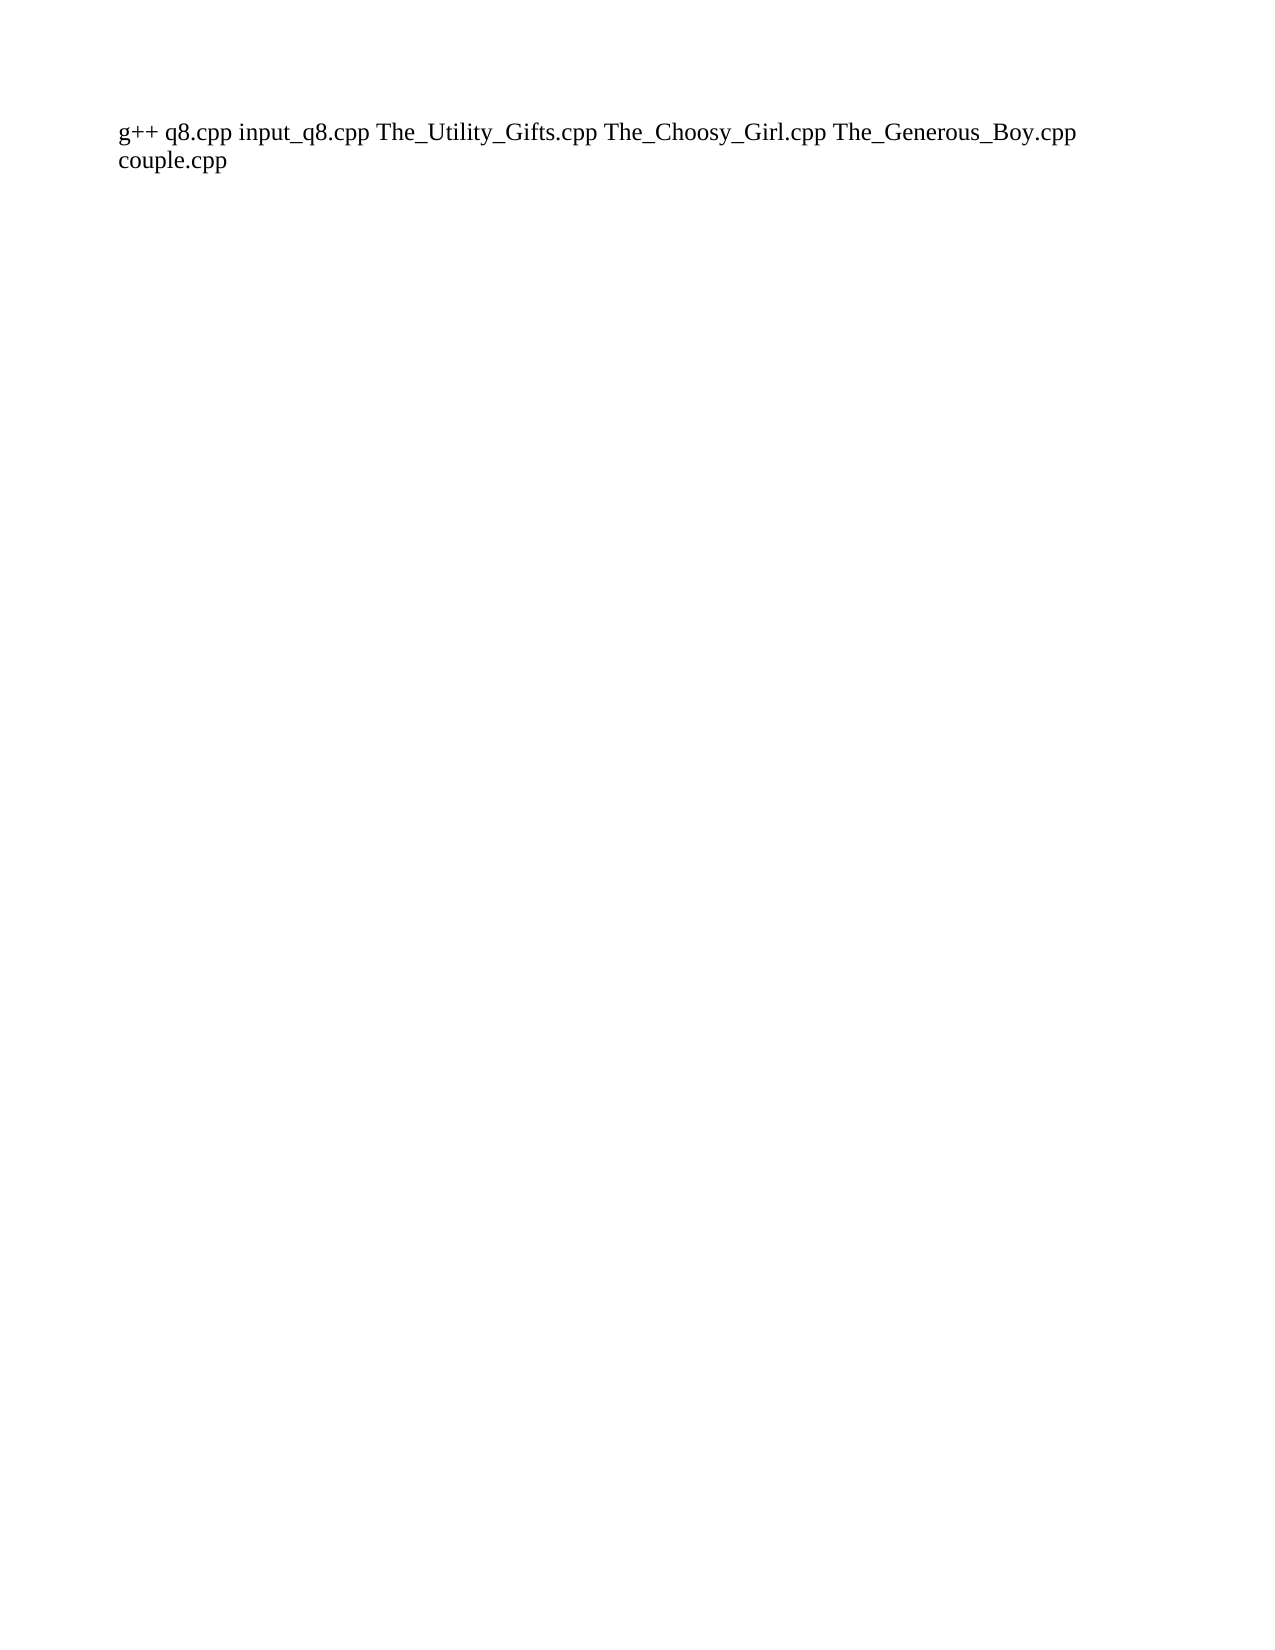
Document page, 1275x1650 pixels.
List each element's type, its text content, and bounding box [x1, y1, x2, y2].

text g++ q8.cpp input_q8.cpp The_Utility_Gifts.cpp The_Choosy_Girl.cpp The_Generous_Boy.cpp couple.cpp [118, 118, 1157, 173]
